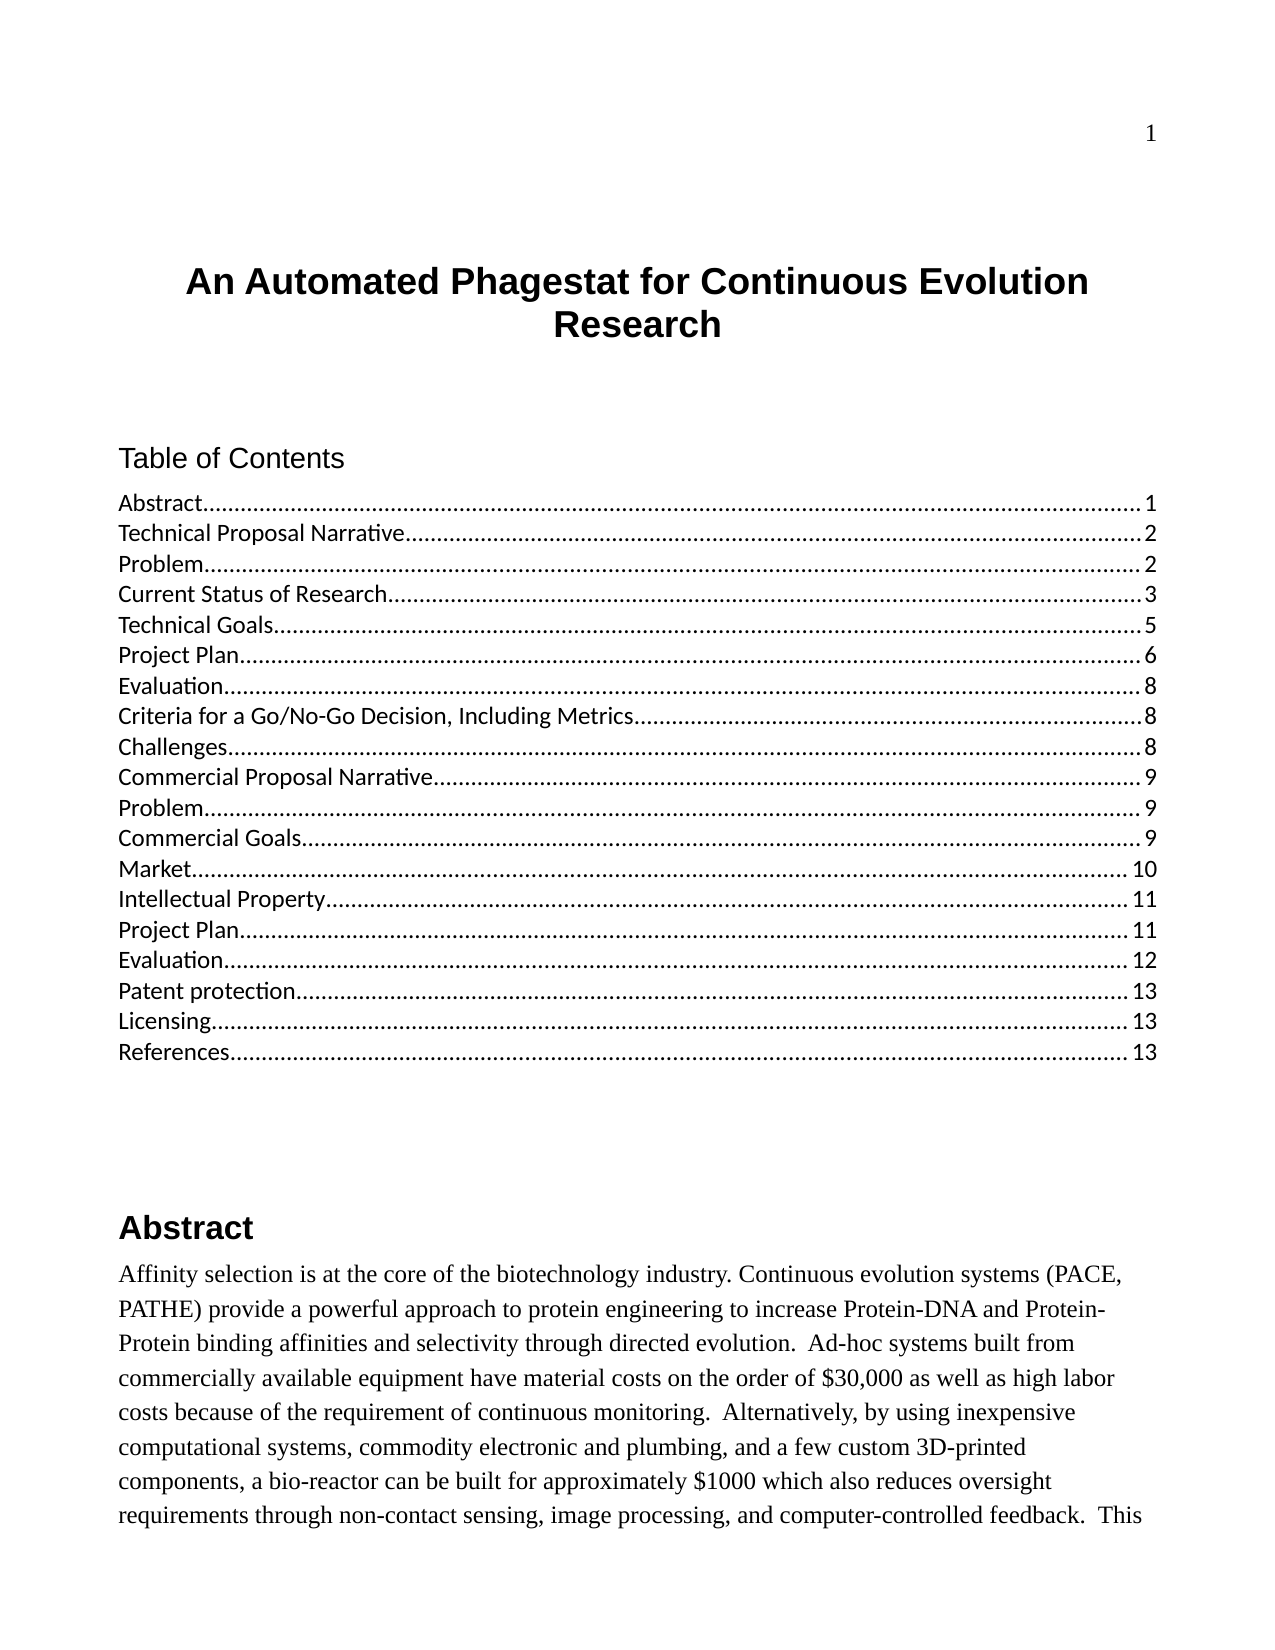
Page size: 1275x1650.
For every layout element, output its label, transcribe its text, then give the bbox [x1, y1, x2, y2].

subtitle Table of Contents [118, 441, 1157, 474]
text Problem 2 [118, 548, 1157, 578]
text Evaluation 8 [118, 670, 1157, 700]
text Patent protection 13 [118, 975, 1157, 1006]
text Affinity selection is at the core of the biotechnology industry. Continuous evolution systems (PACE, PATHE) provide a powerful approach to protein engineering to increase Protein-DNA and Protein-Protein binding affinities and selectivity through directed evolution. Ad-hoc systems built from commercially available equipment have material costs on the order of $30,000 as well as high labor costs because of the requirement of continuous monitoring. Alternatively, by using inexpensive computational systems, commodity electronic and plumbing, and a few custom 3D-printed components, a bio-reactor can be built for approximately $1000 which also reduces oversight requirements through non-contact sensing, image processing, and computer-controlled feedback. This [118, 1259, 1157, 1529]
text Challenges 8 [118, 731, 1157, 761]
text Licensing 13 [118, 1006, 1157, 1036]
text Market 10 [118, 853, 1157, 883]
text Abstract 1 [118, 487, 1157, 517]
text Project Plan 11 [118, 914, 1157, 944]
text Project Plan 6 [118, 639, 1157, 670]
text References 13 [118, 1036, 1157, 1067]
text Intellectual Property 11 [118, 883, 1157, 914]
text Evaluation 12 [118, 944, 1157, 975]
text Technical Goals 5 [118, 609, 1157, 639]
title An Automated Phagestat for Continuous Evolution Research [118, 259, 1157, 346]
text Commercial Goals 9 [118, 822, 1157, 853]
text Current Status of Research 3 [118, 578, 1157, 609]
subtitle Abstract [118, 1208, 1157, 1247]
text Commercial Proposal Narrative 9 [118, 761, 1157, 792]
text Criteria for a Go/No-Go Decision, Including Metrics 8 [118, 700, 1157, 731]
text Technical Proposal Narrative 2 [118, 517, 1157, 548]
text Problem 9 [118, 792, 1157, 822]
